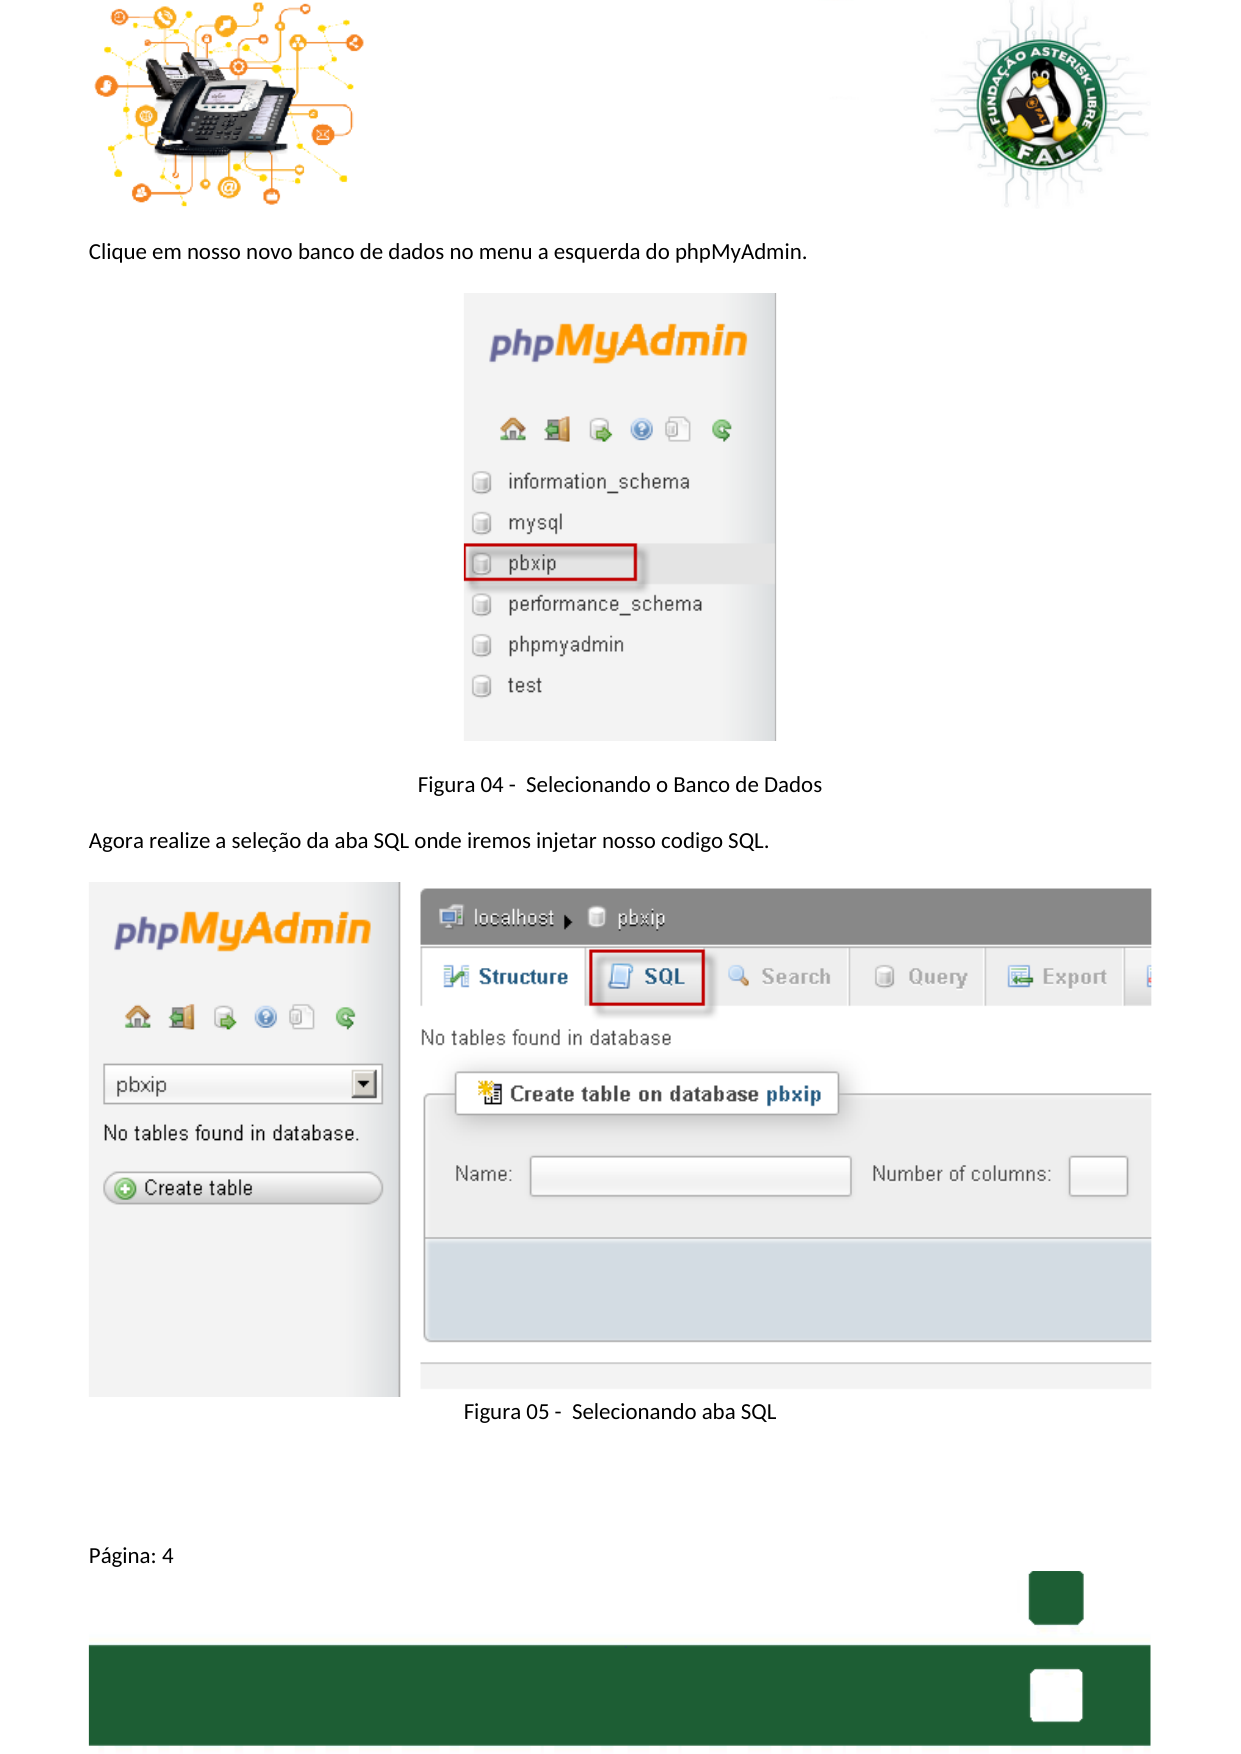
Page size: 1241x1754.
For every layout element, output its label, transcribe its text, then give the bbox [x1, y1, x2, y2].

picture [88, 882, 1152, 1397]
picture [463, 293, 777, 741]
picture [88, 0, 1152, 210]
text Figura 04 - Selecionando o Banco de Dados [89, 770, 1152, 798]
text Clique em nosso novo banco de dados no menu a esquerda do phpMyAdmin. [89, 237, 1152, 266]
text Agora realize a seleção da aba SQL onde iremos injetar nosso codigo SQL. [89, 826, 1152, 854]
text Figura 05 - Selecionando aba SQL [89, 1397, 1152, 1425]
picture [88, 1571, 1152, 1754]
